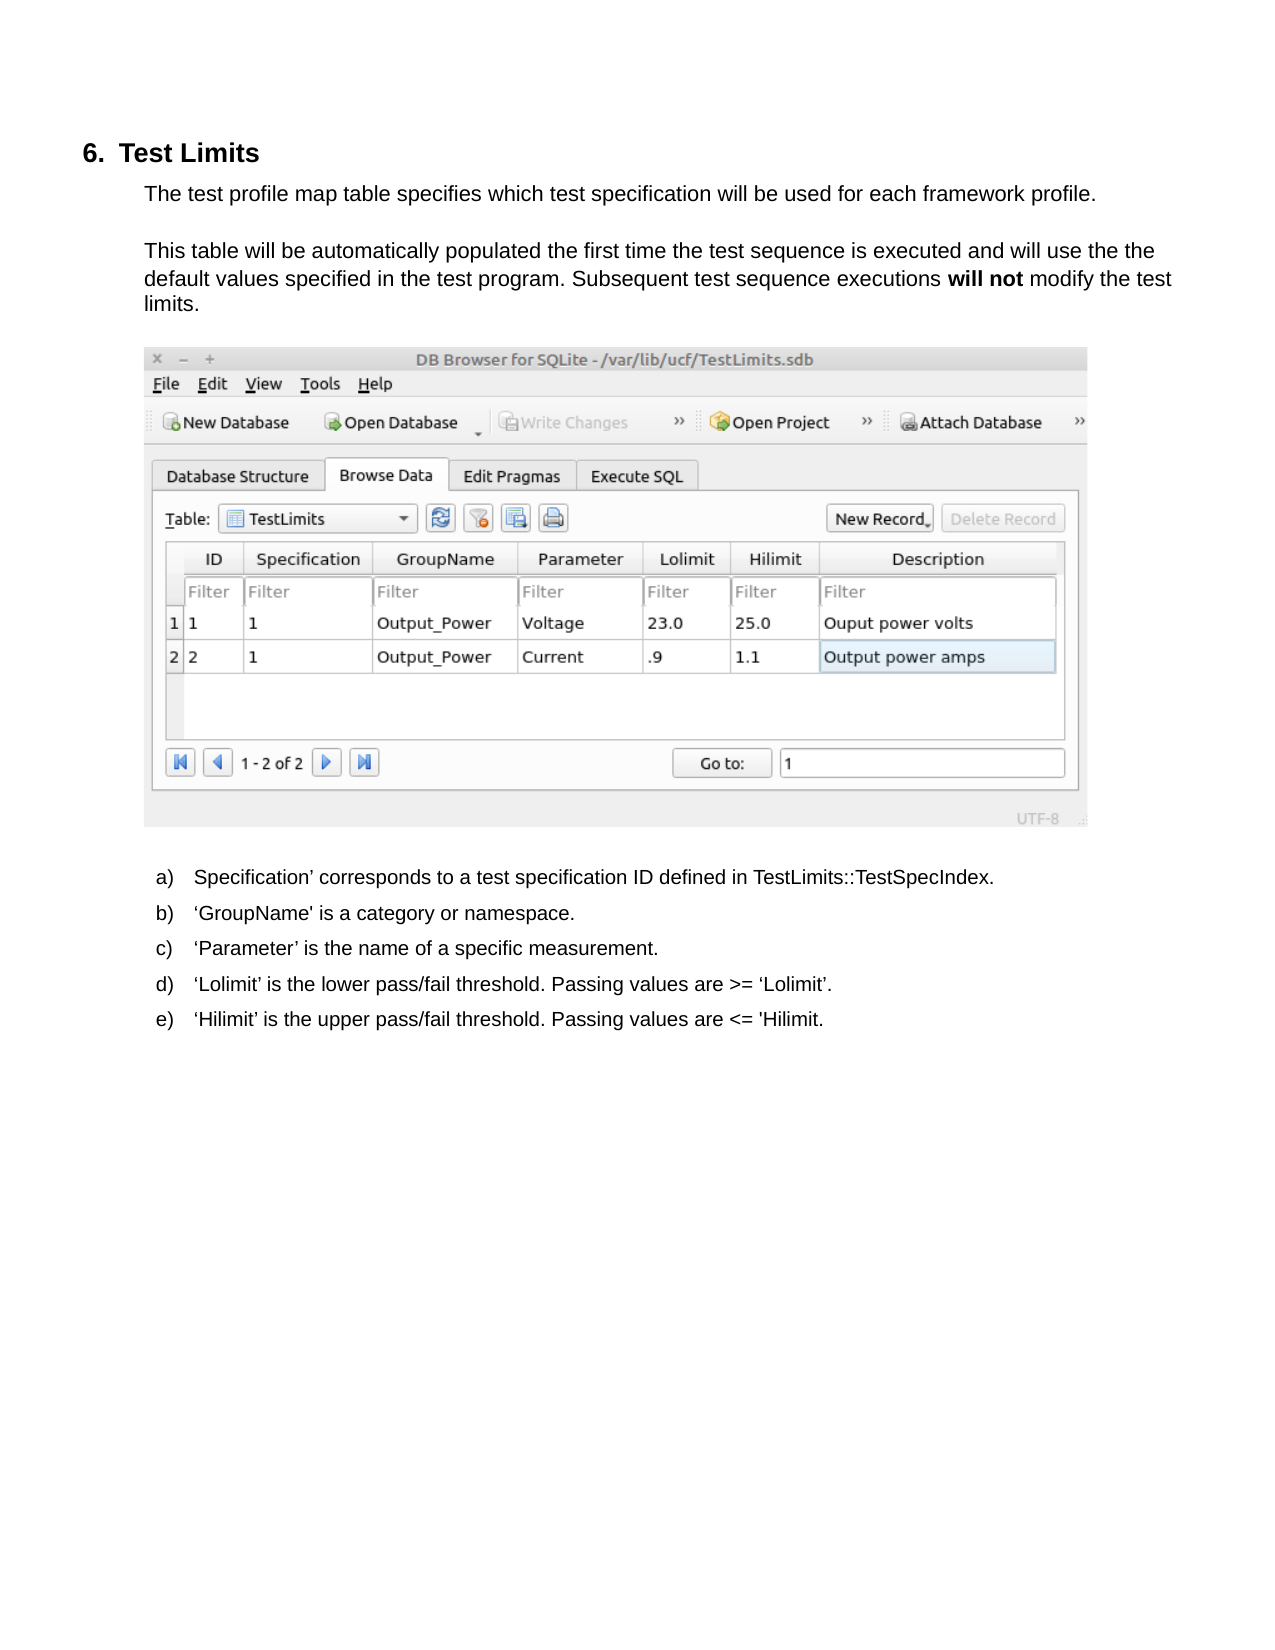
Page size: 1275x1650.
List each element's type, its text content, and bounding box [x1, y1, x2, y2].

text This table will be automatically populated the first time the test sequence is executed and will use the the [144, 238, 1200, 263]
subtitle ‘Lolimit’ is the lower pass/fail threshold. Passing values are >= ‘Lolimit’. [150, 972, 1200, 995]
subtitle ‘Parameter’ is the name of a specific measurement. [150, 936, 1200, 960]
subtitle ‘GroupName' is a category or namespace. [150, 901, 1200, 924]
text The test profile map table specifies which test specification will be used for each framework profile. [144, 181, 1200, 206]
subtitle Specification’ corresponds to a test specification ID defined in TestLimits::TestSpecIndex. [150, 865, 1200, 889]
subtitle ‘Hilimit’ is the upper pass/fail threshold. Passing values are <= 'Hilimit. [150, 1007, 1200, 1031]
picture [143, 347, 1088, 827]
text default values specified in the test program. Subsequent test sequence executions will not modify the test limits. [144, 266, 1200, 316]
subtitle Test Limits [75, 137, 1200, 169]
